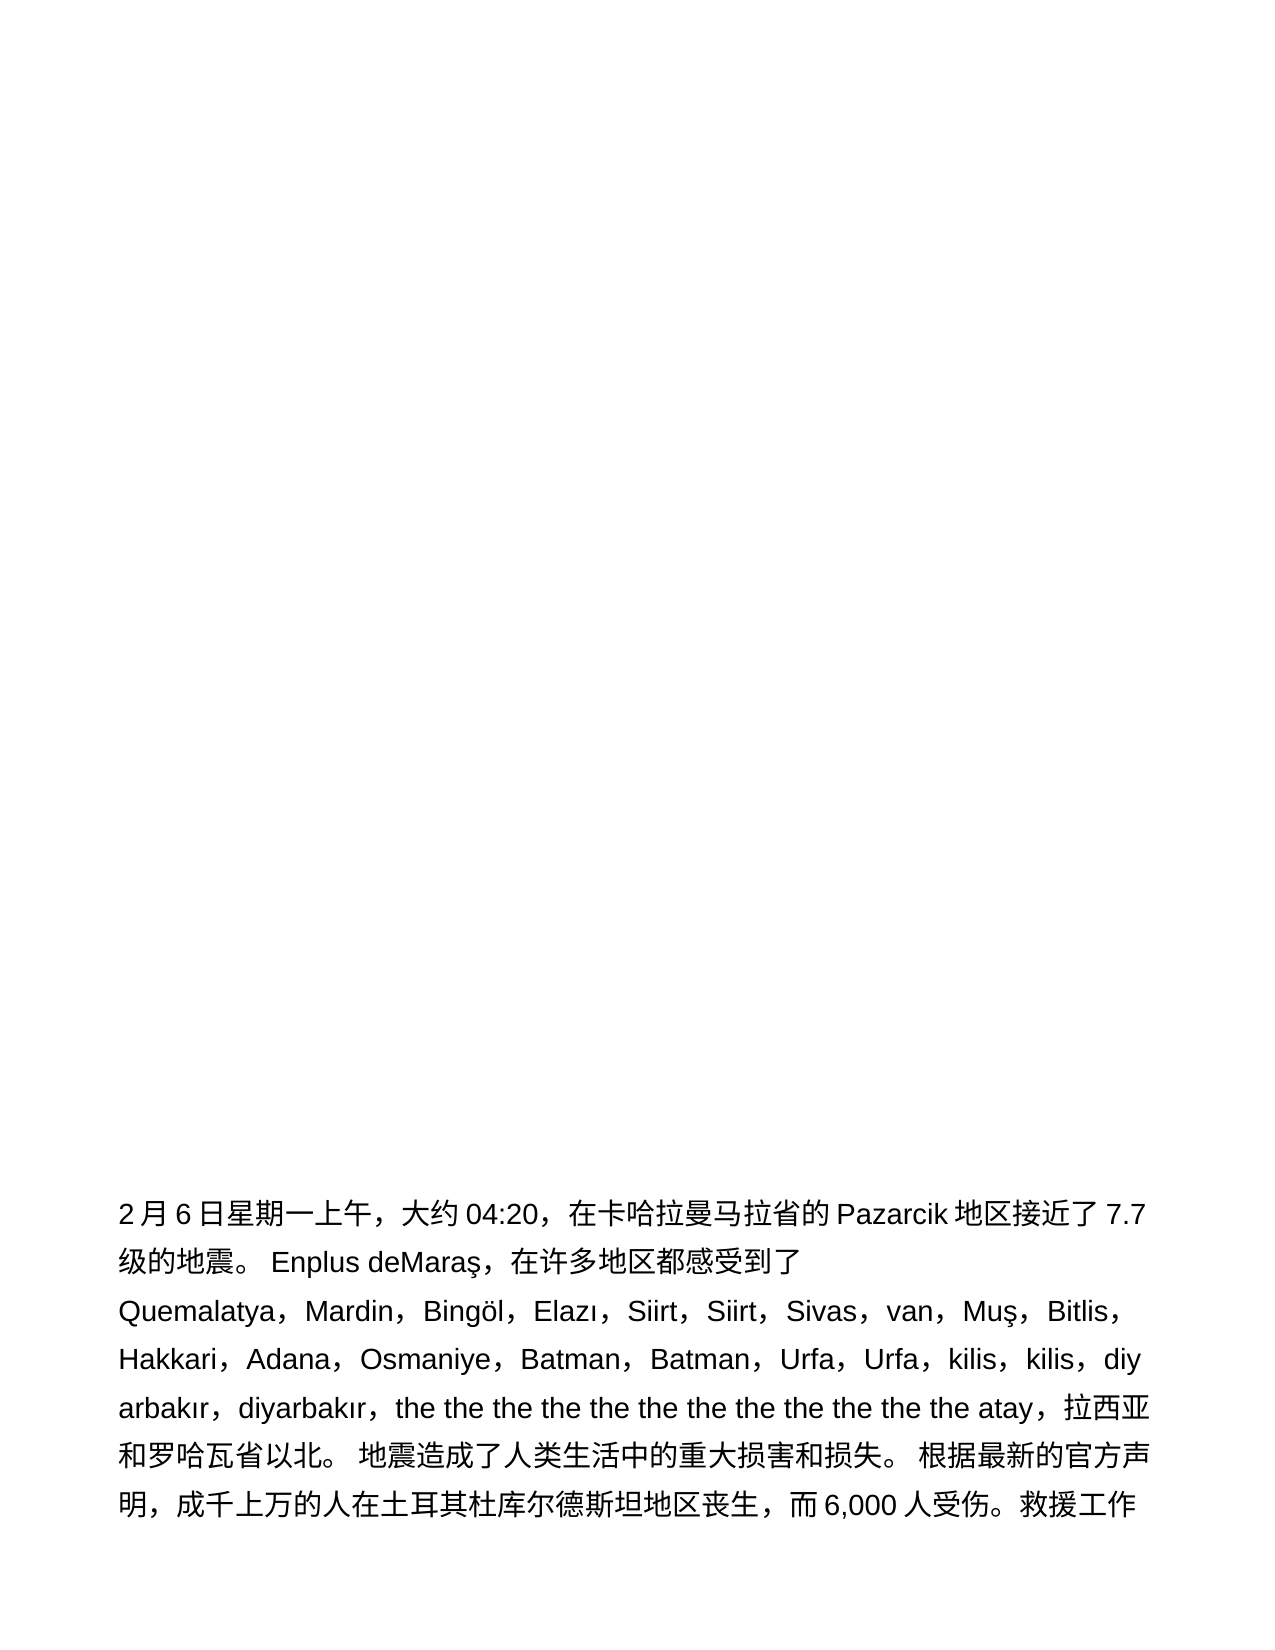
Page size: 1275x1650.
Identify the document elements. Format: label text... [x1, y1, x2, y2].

text 2月6日星期一上午，大约04:20，在卡哈拉曼马拉省的Pazarcik地区接近了7.7级的地震。 Enplus deMaraş，在许多地区都感受到了Quemalatya，Mardin，Bingöl，Elazı，Siirt，Siirt，Sivas，van，Muş，Bitlis，Hakkari，Adana，Osmaniye，Batman，Batman，Urfa，Urfa，kilis，kilis，diyarbakır，diyarbakır，the the the the the the the the the the the the atay，拉西亚和罗哈瓦省以北。 地震造成了人类生活中的重大损害和损失。 根据最新的官方声明，成千上万的人在土耳其杜库尔德斯坦地区丧生，而6,000人受伤。救援工作 [118, 118, 1157, 1524]
